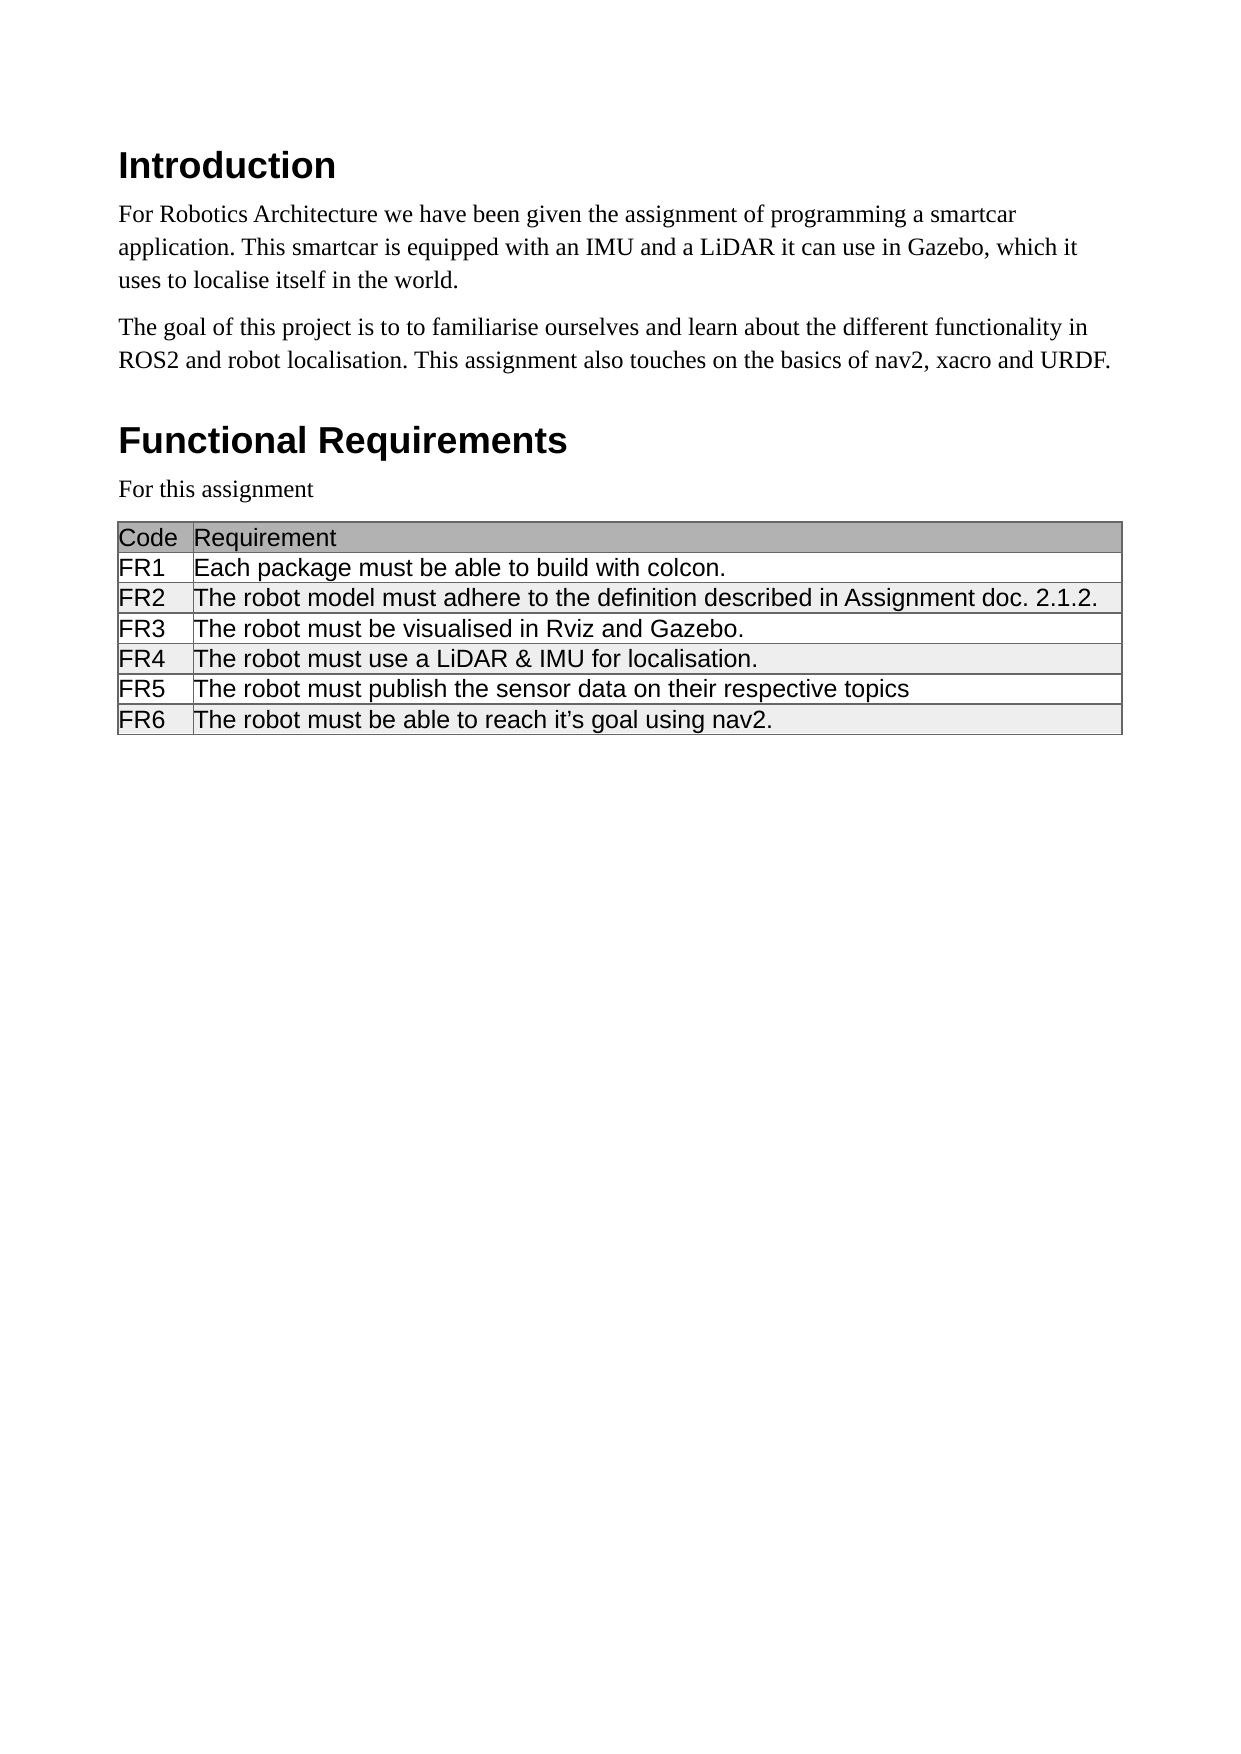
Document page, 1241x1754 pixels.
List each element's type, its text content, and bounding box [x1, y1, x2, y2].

table_cell FR2 [119, 583, 193, 612]
table_cell FR1 [119, 553, 193, 582]
table_cell FR3 [119, 614, 193, 642]
text The goal of this project is to to familiarise ourselves and learn about the different functionality in ROS2 and robot localisation. This assignment also touches on the basics of nav2, xacro and URDF. [118, 312, 1122, 374]
table_cell The robot must be visualised in Rviz and Gazebo. [194, 614, 1121, 642]
table_header Code [119, 523, 193, 552]
table_cell Each package must be able to build with colcon. [194, 553, 1121, 582]
text For Robotics Architecture we have been given the assignment of programming a smartcar application. This smartcar is equipped with an IMU and a LiDAR it can use in Gazebo, which it uses to localise itself in the world. [118, 199, 1122, 293]
table_cell The robot must be able to reach it’s goal using nav2. [194, 705, 1121, 733]
table_header Requirement [194, 523, 1121, 552]
table_cell FR6 [119, 705, 193, 733]
table_cell FR5 [119, 675, 193, 703]
text For this assignment [118, 474, 1122, 502]
subtitle Functional Requirements [118, 418, 1122, 461]
table_cell The robot model must adhere to the definition described in Assignment doc. 2.1.2. [194, 583, 1121, 612]
table_cell The robot must use a LiDAR & IMU for localisation. [194, 644, 1121, 673]
subtitle Introduction [118, 143, 1122, 186]
table_cell FR4 [119, 644, 193, 673]
table_cell The robot must publish the sensor data on their respective topics [194, 675, 1121, 703]
